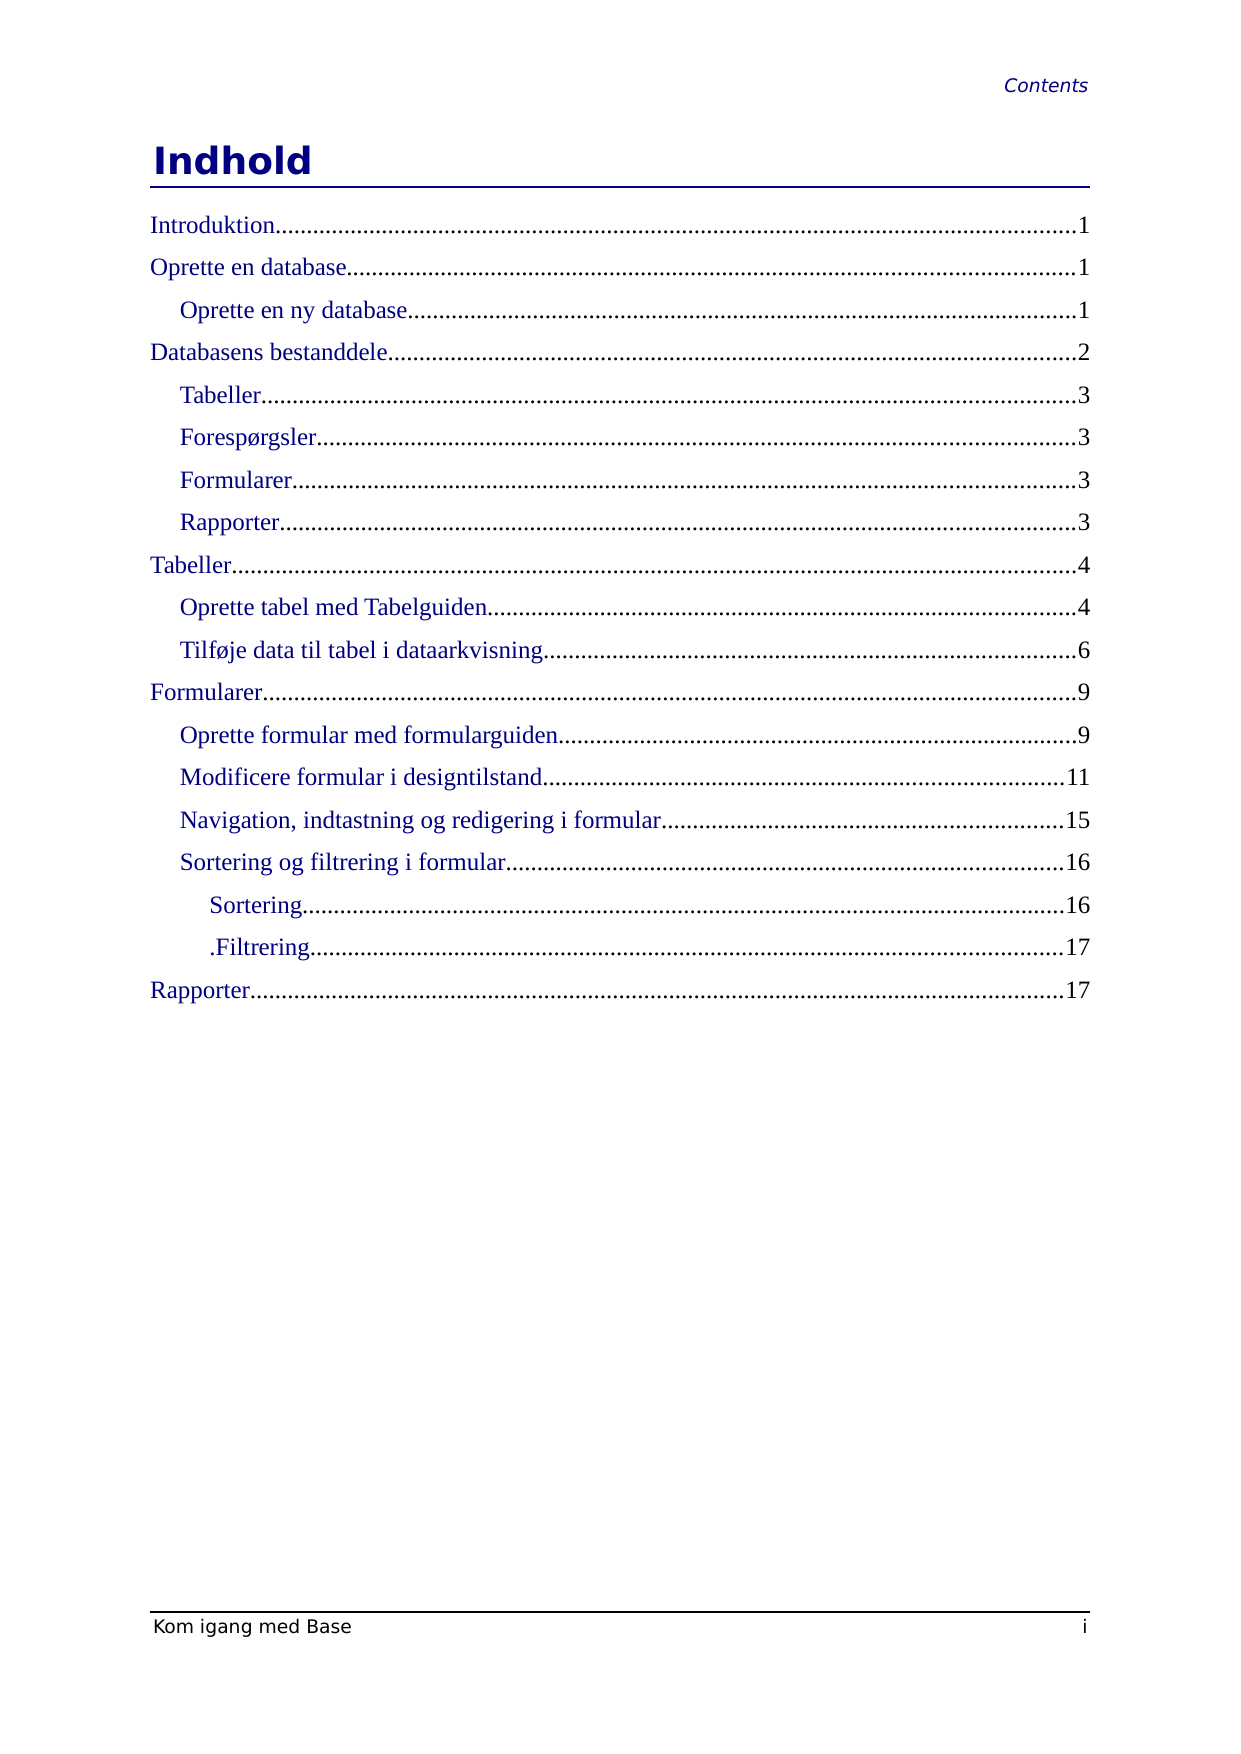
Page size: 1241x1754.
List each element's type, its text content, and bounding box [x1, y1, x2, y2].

text Indhold [150, 137, 1090, 186]
text Rapporter 17 [150, 976, 1090, 1003]
text Oprette formular med formularguiden 9 [179, 721, 1090, 748]
text Tabeller 4 [150, 551, 1090, 578]
text Tilføje data til tabel i dataarkvisning 6 [179, 636, 1090, 663]
text Oprette en ny database 1 [179, 296, 1090, 323]
text Navigation, indtastning og redigering i formular 15 [179, 806, 1090, 833]
text Oprette en database 1 [150, 253, 1090, 281]
text Formularer 9 [150, 678, 1090, 706]
text Oprette tabel med Tabelguiden 4 [179, 593, 1090, 621]
text .Filtrering 17 [209, 933, 1090, 961]
text Databasens bestanddele 2 [150, 338, 1090, 366]
text Introduktion 1 [150, 211, 1090, 238]
text Rapporter 3 [179, 508, 1090, 536]
text Sortering og filtrering i formular 16 [179, 848, 1090, 876]
text Formularer 3 [179, 466, 1090, 493]
text Sortering 16 [209, 891, 1090, 918]
text Forespørgsler 3 [179, 423, 1090, 451]
text Modificere formular i designtilstand 11 [179, 763, 1090, 791]
text Tabeller 3 [179, 381, 1090, 408]
